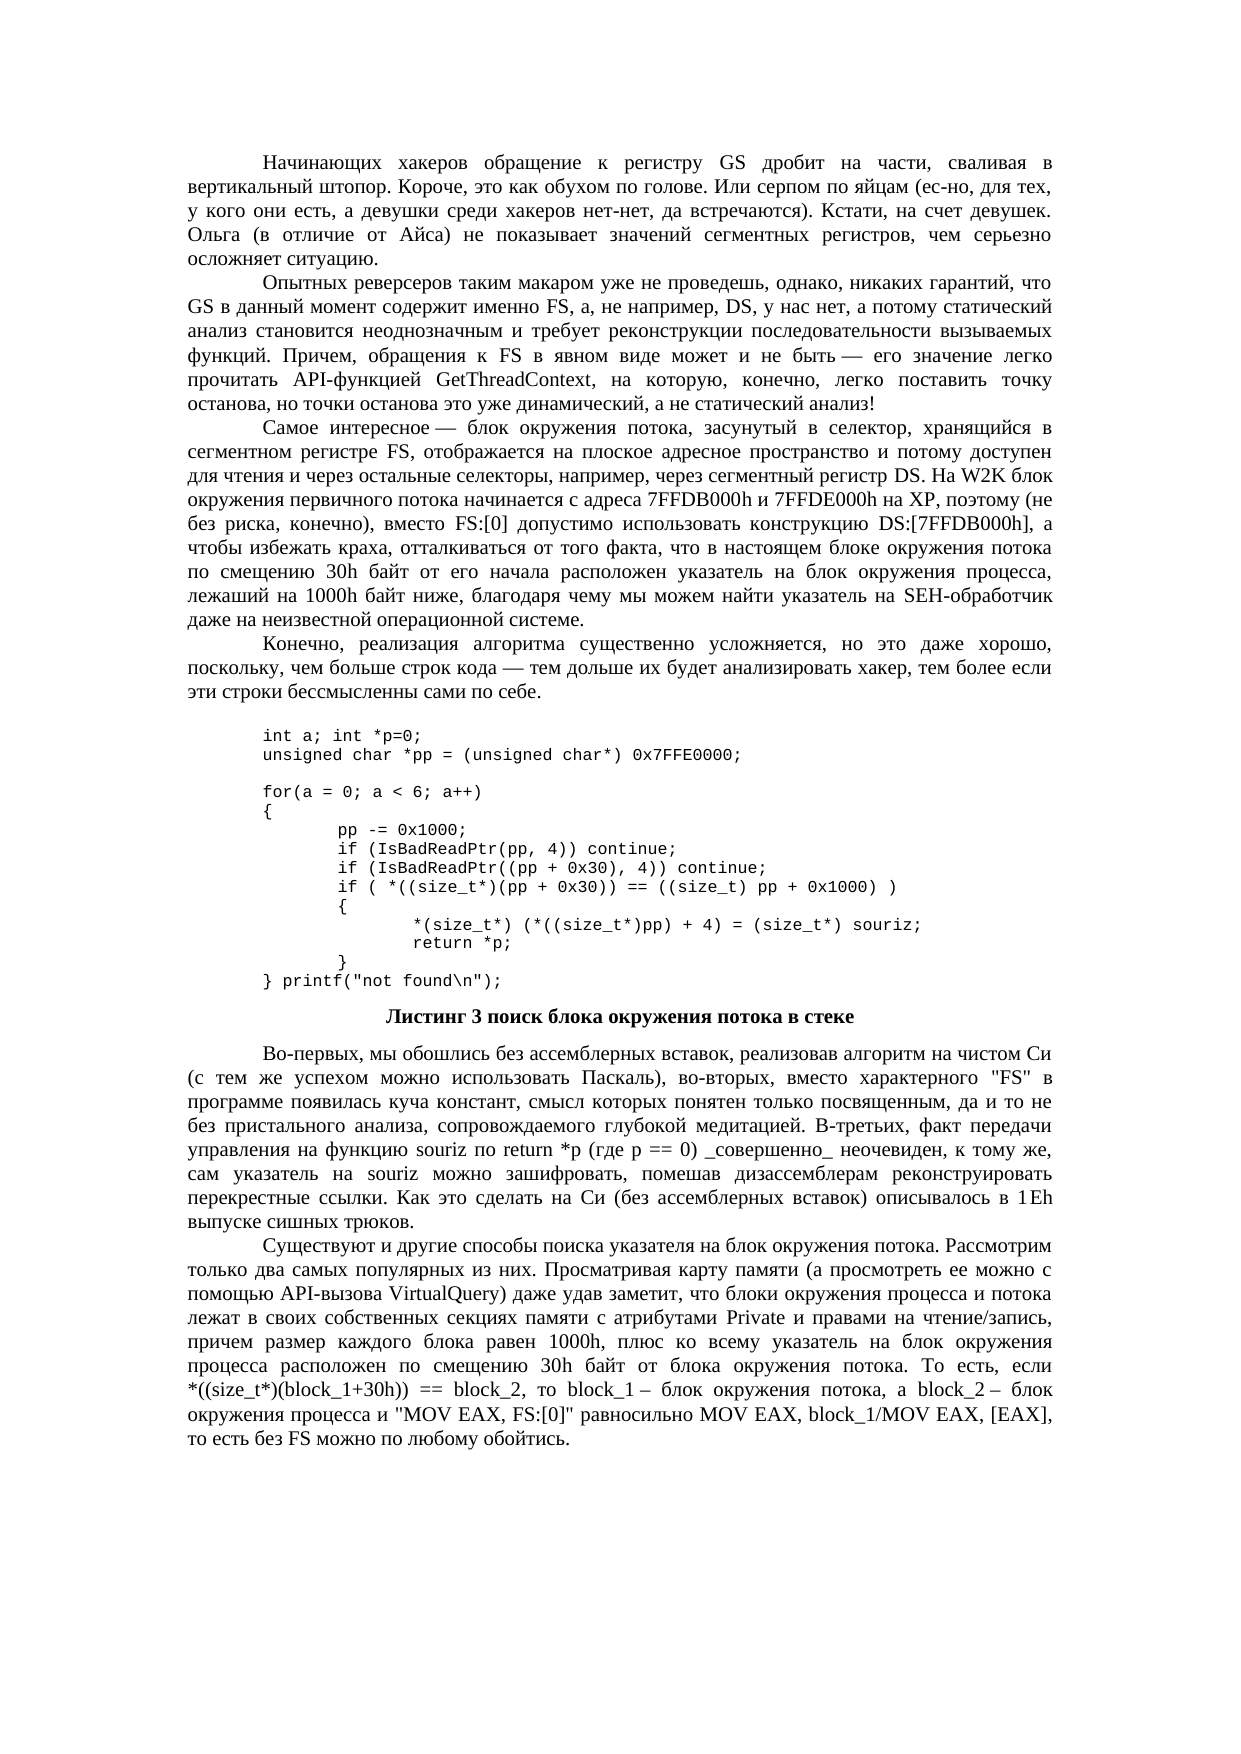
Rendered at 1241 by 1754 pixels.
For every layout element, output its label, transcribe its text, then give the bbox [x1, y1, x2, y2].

text return *p; [187, 935, 1053, 954]
text int a; int *p=0; [187, 727, 1053, 746]
text } printf("not found\n"); [187, 973, 1053, 991]
text Конечно, реализация алгоритма существенно усложняется, но это даже хорошо, поскольку, чем больше строк кода — тем дольше их будет анализировать хакер, тем более если эти строки бессмысленны сами по себе. [187, 631, 1053, 703]
text Опытных реверсеров таким макаром уже не проведешь, однако, никаких гарантий, что GS в данный момент содержит именно FS, а, не например, DS, у нас нет, а потому статический анализ становится неоднозначным и требует реконструкции последовательности вызываемых функций. Причем, обращения к FS в явном виде может и не быть — его значение легко прочитать API-функцией GetThreadContext, на которую, конечно, легко поставить точку останова, но точки останова это уже динамический, а не статический анализ! [187, 270, 1053, 415]
text if ( *((size_t*)(pp + 0x30)) == ((size_t) pp + 0x1000) ) [187, 878, 1053, 897]
text if (IsBadReadPtr(pp, 4)) continue; [187, 841, 1053, 859]
text *(size_t*) (*((size_t*)pp) + 4) = (size_t*) souriz; [187, 916, 1053, 935]
text { [187, 803, 1053, 822]
text pp -= 0x1000; [187, 822, 1053, 841]
text if (IsBadReadPtr((pp + 0x30), 4)) continue; [187, 859, 1053, 878]
text Самое интересное — блок окружения потока, засунутый в селектор, хранящийся в сегментном регистре FS, отображается на плоское адресное пространство и потому доступен для чтения и через остальные селекторы, например, через сегментный регистр DS. На W2K блок окружения первичного потока начинается с адреса 7FFDВ000h и 7FFDE000h на XP, поэтому (не без риска, конечно), вместо FS:[0] допустимо использовать конструкцию DS:[7FFDB000h], а чтобы избежать краха, отталкиваться от того факта, что в настоящем блоке окружения потока по смещению 30h байт от его начала расположен указатель на блок окружения процесса, лежаший на 1000h байт ниже, благодаря чему мы можем найти указатель на SEH-обработчик даже на неизвестной операционной системе. [187, 415, 1053, 631]
text Во-первых, мы обошлись без ассемблерных вставок, реализовав алгоритм на чистом Си (с тем же успехом можно использовать Паскаль), во-вторых, вместо характерного "FS" в программе появилась куча констант, смысл которых понятен только посвященным, да и то не без пристального анализа, сопровождаемого глубокой медитацией. В-третьих, факт передачи управления на функцию souriz по return *p (где p == 0) _совершенно_ неочевиден, к тому же, сам указатель на souriz можно зашифровать, помешав дизассемблерам реконструировать перекрестные ссылки. Как это сделать на Си (без ассемблерных вставок) описывалось в 1Eh выпуске сишных трюков. [187, 1041, 1053, 1233]
text Существуют и другие способы поиска указателя на блок окружения потока. Рассмотрим только два самых популярных из них. Просматривая карту памяти (а просмотреть ее можно с помощью API-вызова VirtualQuery) даже удав заметит, что блоки окружения процесса и потока лежат в своих собственных секциях памяти с атрибутами Private и правами на чтение/запись, причем размер каждого блока равен 1000h, плюс ко всему указатель на блок окружения процесса расположен по смещению 30h байт от блока окружения потока. То есть, если *((size_t*)(block_1+30h)) == block_2, то block_1 – блок окружения потока, а block_2 – блок окружения процесса и "MOV EAX, FS:[0]" равносильно MOV EAX, block_1/MOV EAX, [EAX], то есть без FS можно по любому обойтись. [187, 1233, 1053, 1449]
text unsigned char *pp = (unsigned char*) 0x7FFE0000; [187, 746, 1053, 765]
text { [187, 897, 1053, 916]
text Листинг 3 поиск блока окружения потока в стеке [187, 1004, 1053, 1028]
text Начинающих хакеров обращение к регистру GS дробит на части, сваливая в вертикальный штопор. Короче, это как обухом по голове. Или серпом по яйцам (ес-но, для тех, у кого они есть, а девушки среди хакеров нет-нет, да встречаются). Кстати, на счет девушек. Ольга (в отличие от Айса) не показывает значений сегментных регистров, чем серьезно осложняет ситуацию. [187, 150, 1053, 270]
text } [187, 954, 1053, 973]
text for(a = 0; a < 6; a++) [187, 784, 1053, 803]
